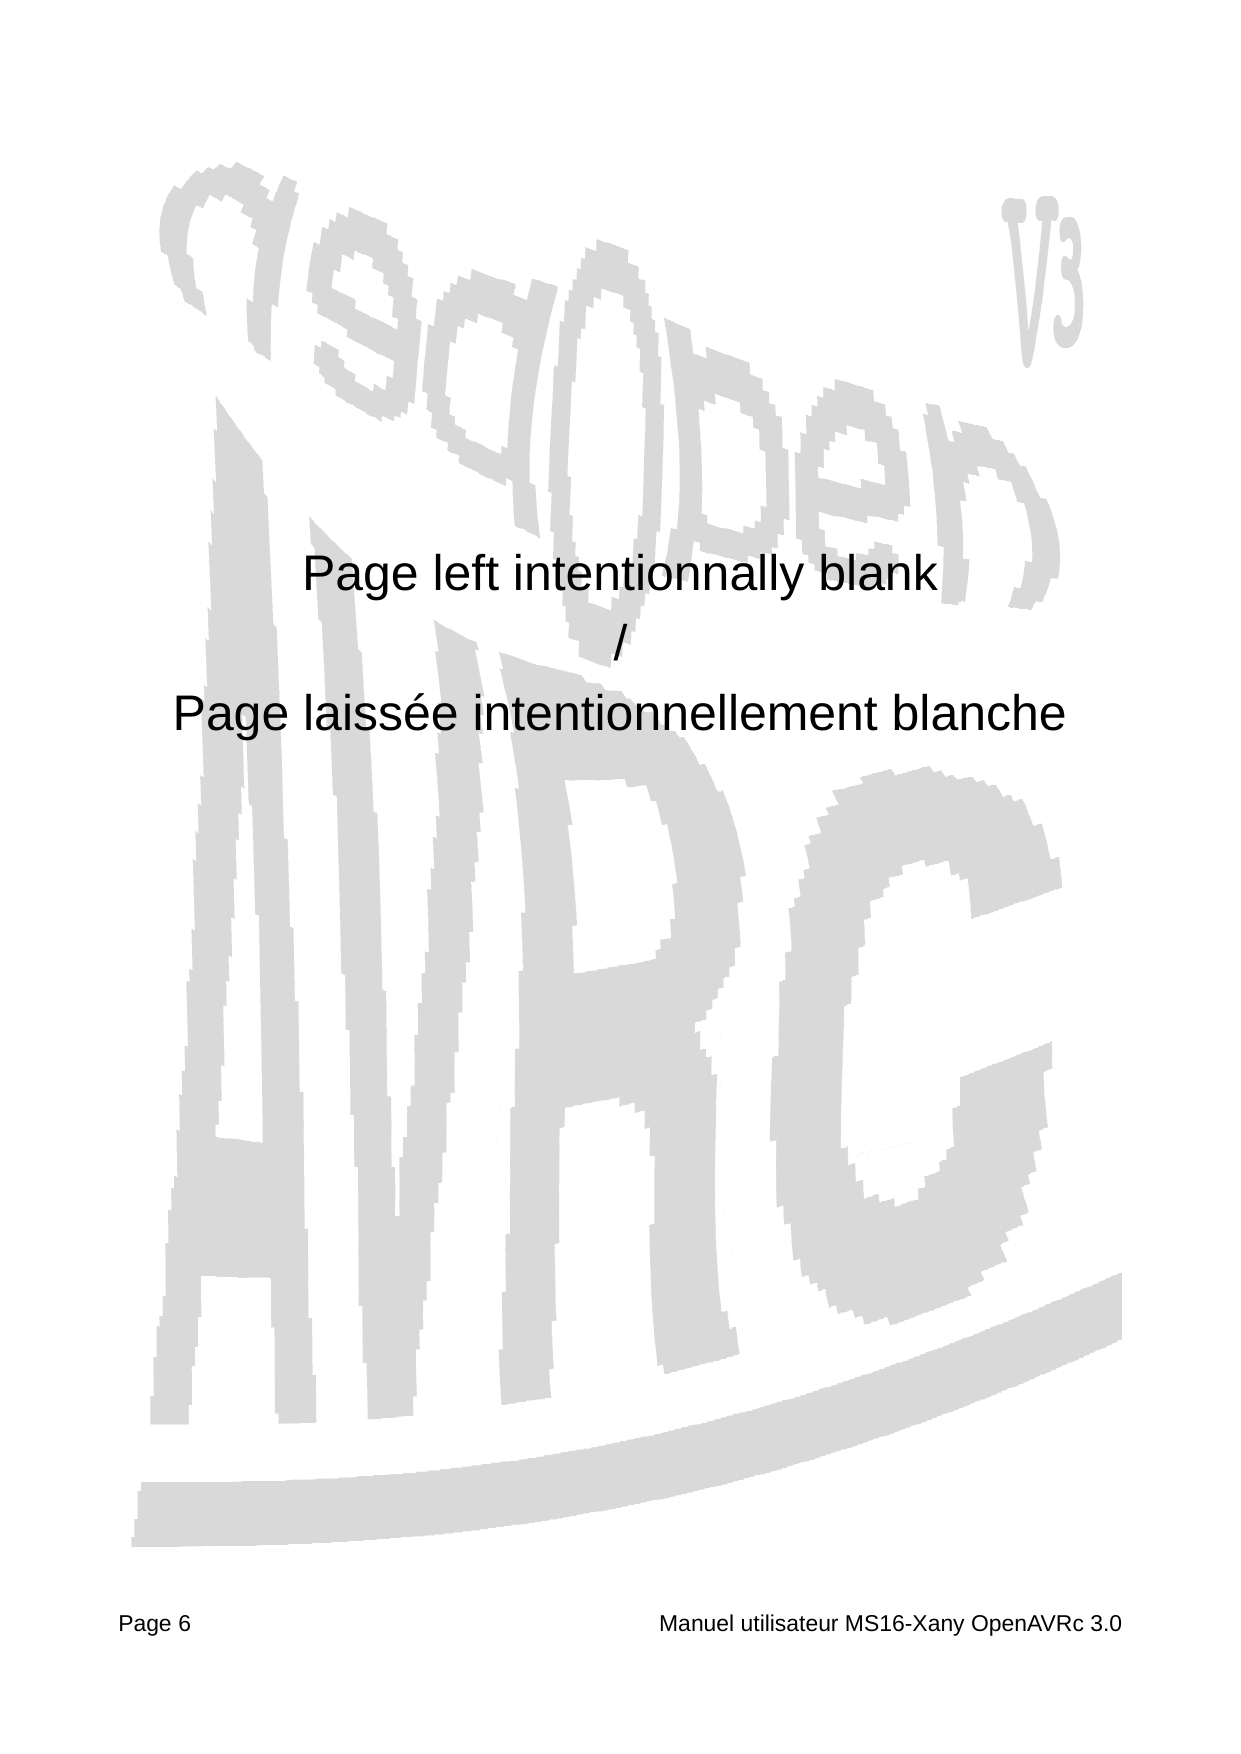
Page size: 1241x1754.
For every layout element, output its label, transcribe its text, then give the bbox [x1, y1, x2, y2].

text Page left intentionnally blank [118, 543, 1122, 601]
text / [118, 613, 1122, 671]
text Page laissée intentionnellement blanche [118, 683, 1122, 741]
